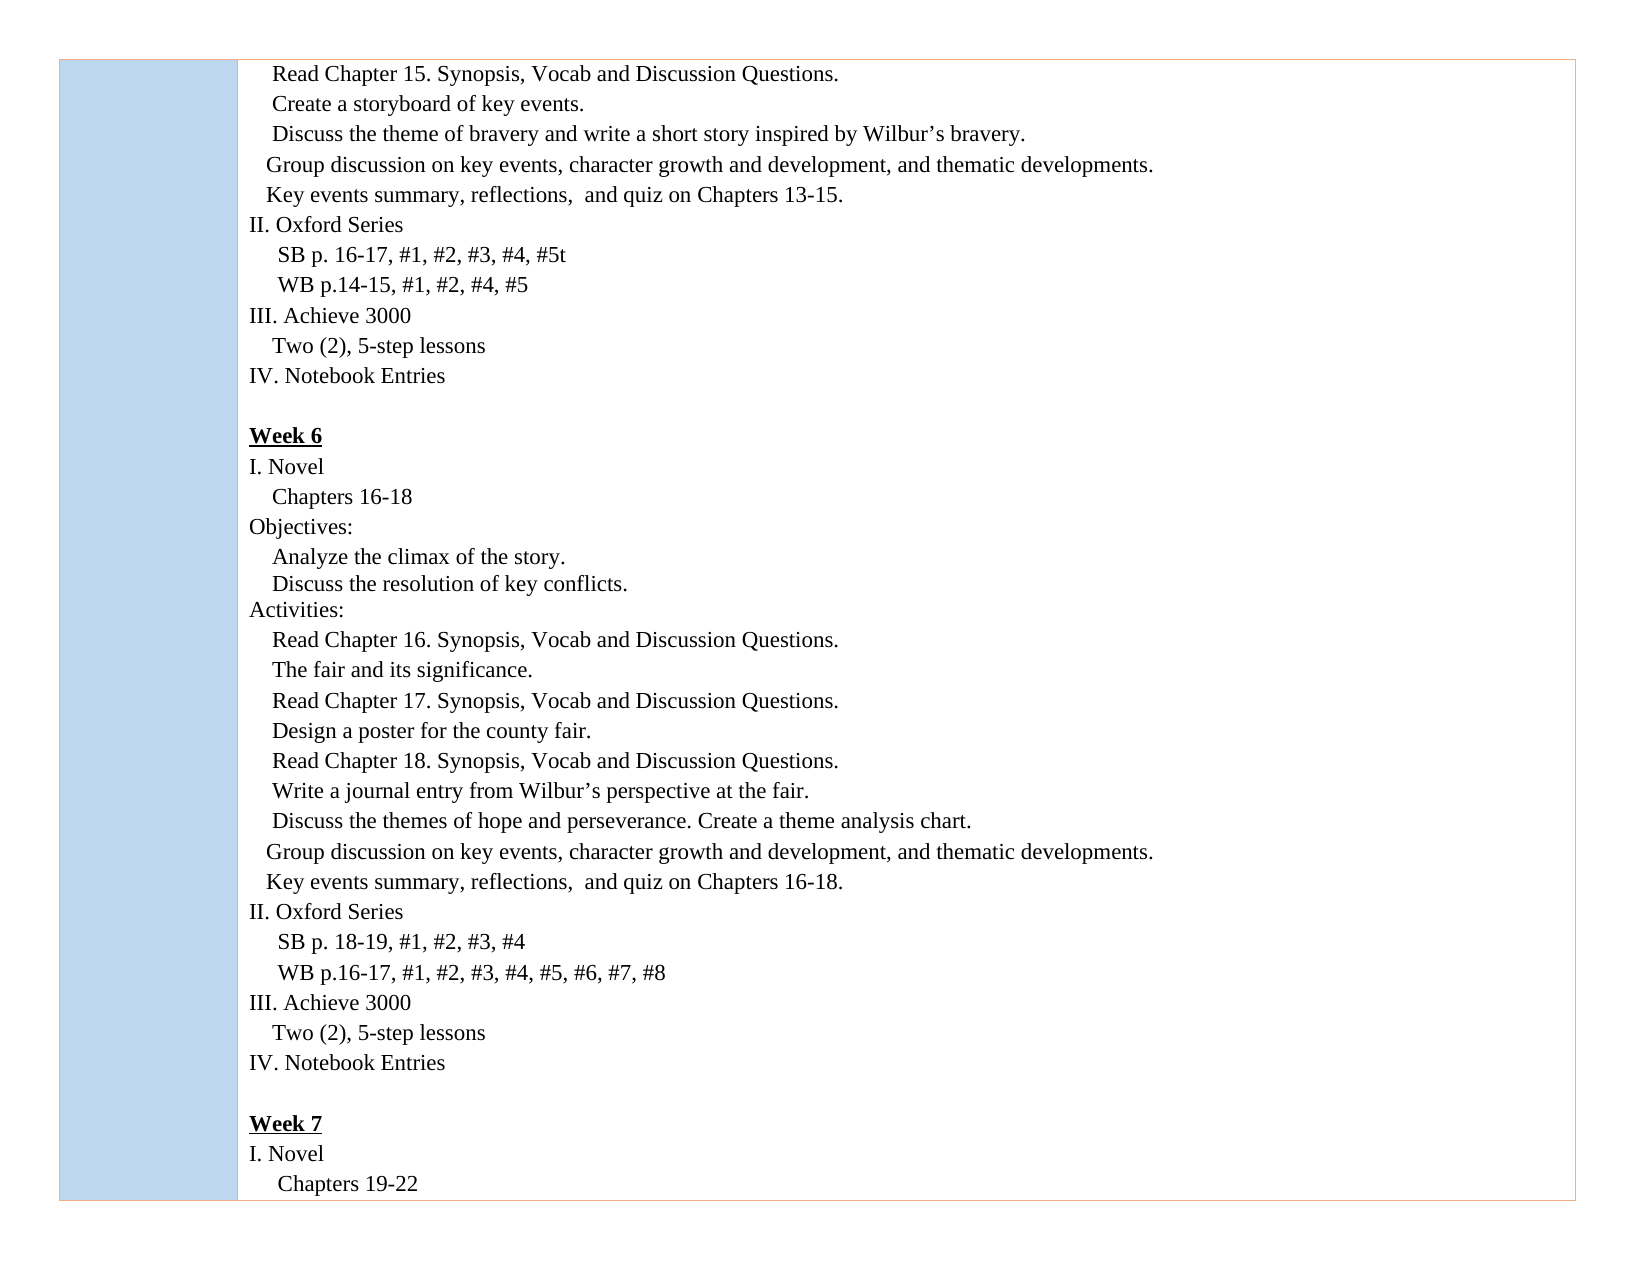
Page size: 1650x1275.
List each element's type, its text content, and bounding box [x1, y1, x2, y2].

table_cell Read Chapter 15. Synopsis, Vocab and Discussion Questions. Create a storyboard of key events. Discuss the theme of bravery and write a short story inspired by Wilbur’s bravery. Group discussion on key events, character growth and development, and thematic developments. Key events summary, reflections, and quiz on Chapters 13-15. II. Oxford Series SB p. 16-17, #1, #2, #3, #4, #5t WB p.14-15, #1, #2, #4, #5 III. Achieve 3000 Two (2), 5-step lessons IV. Notebook Entries Week 6 I. Novel Chapters 16-18 Objectives: Analyze the climax of the story. Discuss the resolution of key conflicts. Activities: Read Chapter 16. Synopsis, Vocab and Discussion Questions. The fair and its significance. Read Chapter 17. Synopsis, Vocab and Discussion Questions. Design a poster for the county fair. Read Chapter 18. Synopsis, Vocab and Discussion Questions. Write a journal entry from Wilbur’s perspective at the fair. Discuss the themes of hope and perseverance. Create a theme analysis chart. Group discussion on key events, character growth and development, and thematic developments. Key events summary, reflections, and quiz on Chapters 16-18. II. Oxford Series SB p. 18-19, #1, #2, #3, #4 WB p.16-17, #1, #2, #3, #4, #5, #6, #7, #8 III. Achieve 3000 Two (2), 5-step lessons IV. Notebook Entries Week 7 I. Novel Chapters 19-22 [238, 60, 1575, 1200]
table_cell [60, 60, 237, 1200]
